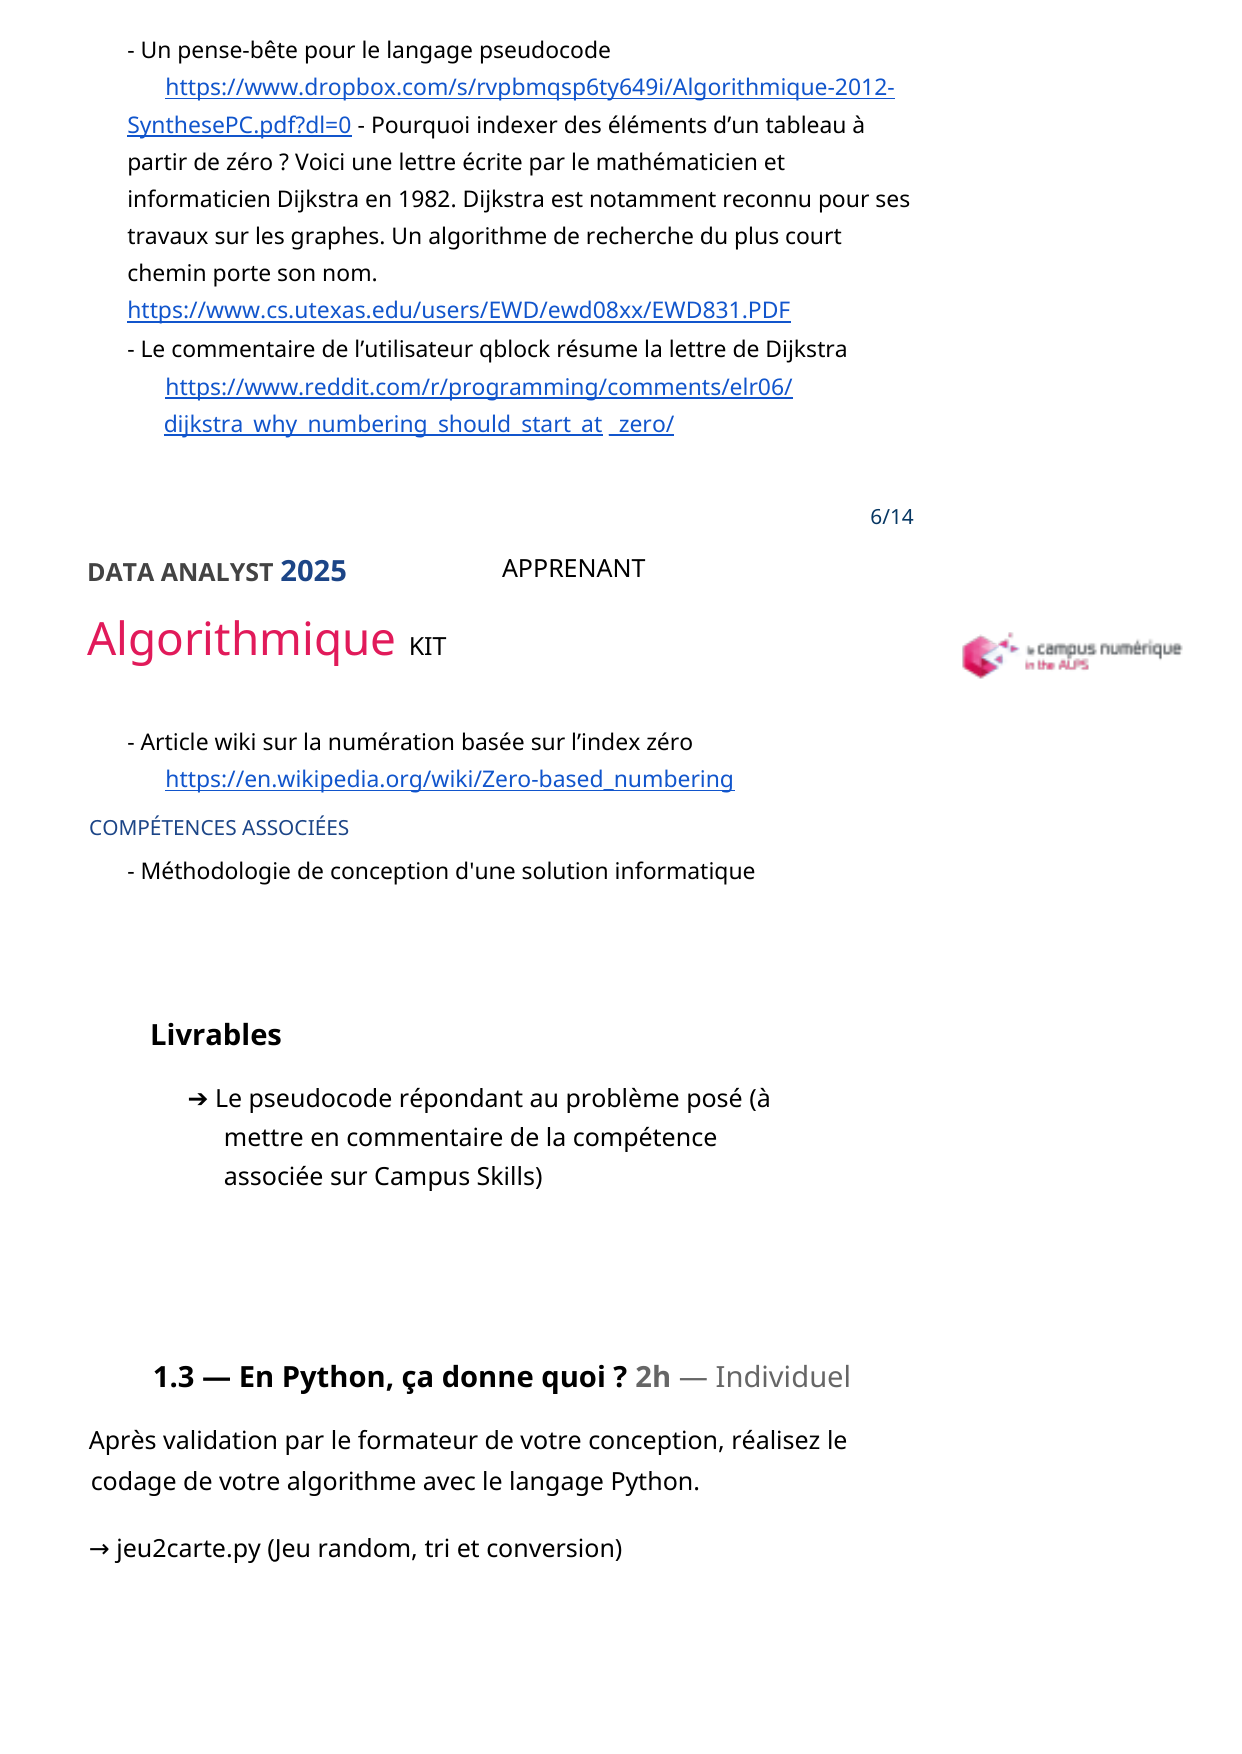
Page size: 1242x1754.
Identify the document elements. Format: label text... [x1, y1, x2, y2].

text https://www.reddit.com/r/programming/comments/elr06/dijkstra_why_numbering_should_start_at _zero/ [163, 371, 911, 439]
picture [955, 631, 1185, 683]
text https://www.dropbox.com/s/rvpbmqsp6ty649i/Algorithmique-2012-SynthesePC.pdf?dl=0 - Pourquoi indexer des éléments d’un tableau à partir de zéro ? Voici une lettre écrite par le mathématicien et informaticien Dijkstra en 1982. Dijkstra est notamment reconnu pour ses travaux sur les graphes. Un algorithme de recherche du plus court chemin porte son nom. https://www.cs.utexas.edu/users/EWD/ewd08xx/EWD831.PDF [127, 71, 915, 326]
text APPRENANT [502, 551, 917, 585]
text Algorithmique KIT [87, 607, 502, 669]
text → jeu2carte.py (Jeu random, tri et conversion) [89, 1531, 912, 1565]
text - Le commentaire de l’utilisateur qblock résume la lettre de Dijkstra [127, 333, 917, 364]
text 1.3 — En Python, ça donne quoi ? 2h — Individuel [87, 1356, 917, 1396]
text COMPÉTENCES ASSOCIÉES [89, 813, 917, 842]
text - Un pense-bête pour le langage pseudocode [127, 34, 917, 65]
text - Méthodologie de conception d'une solution informatique [127, 855, 917, 886]
text ➔ Le pseudocode répondant au problème posé (à mettre en commentaire de la compétence associée sur Campus Skills) [187, 1081, 812, 1192]
text DATA ANALYST 2025 [87, 551, 502, 590]
text 6/14 [87, 502, 913, 530]
text - Article wiki sur la numération basée sur l’index zéro [127, 726, 917, 757]
text Après validation par le formateur de votre conception, réalisez le codage de votre algorithme avec le langage Python. [89, 1423, 912, 1497]
text Livrables [150, 1014, 917, 1053]
text https://en.wikipedia.org/wiki/Zero-based_numbering [165, 763, 917, 794]
